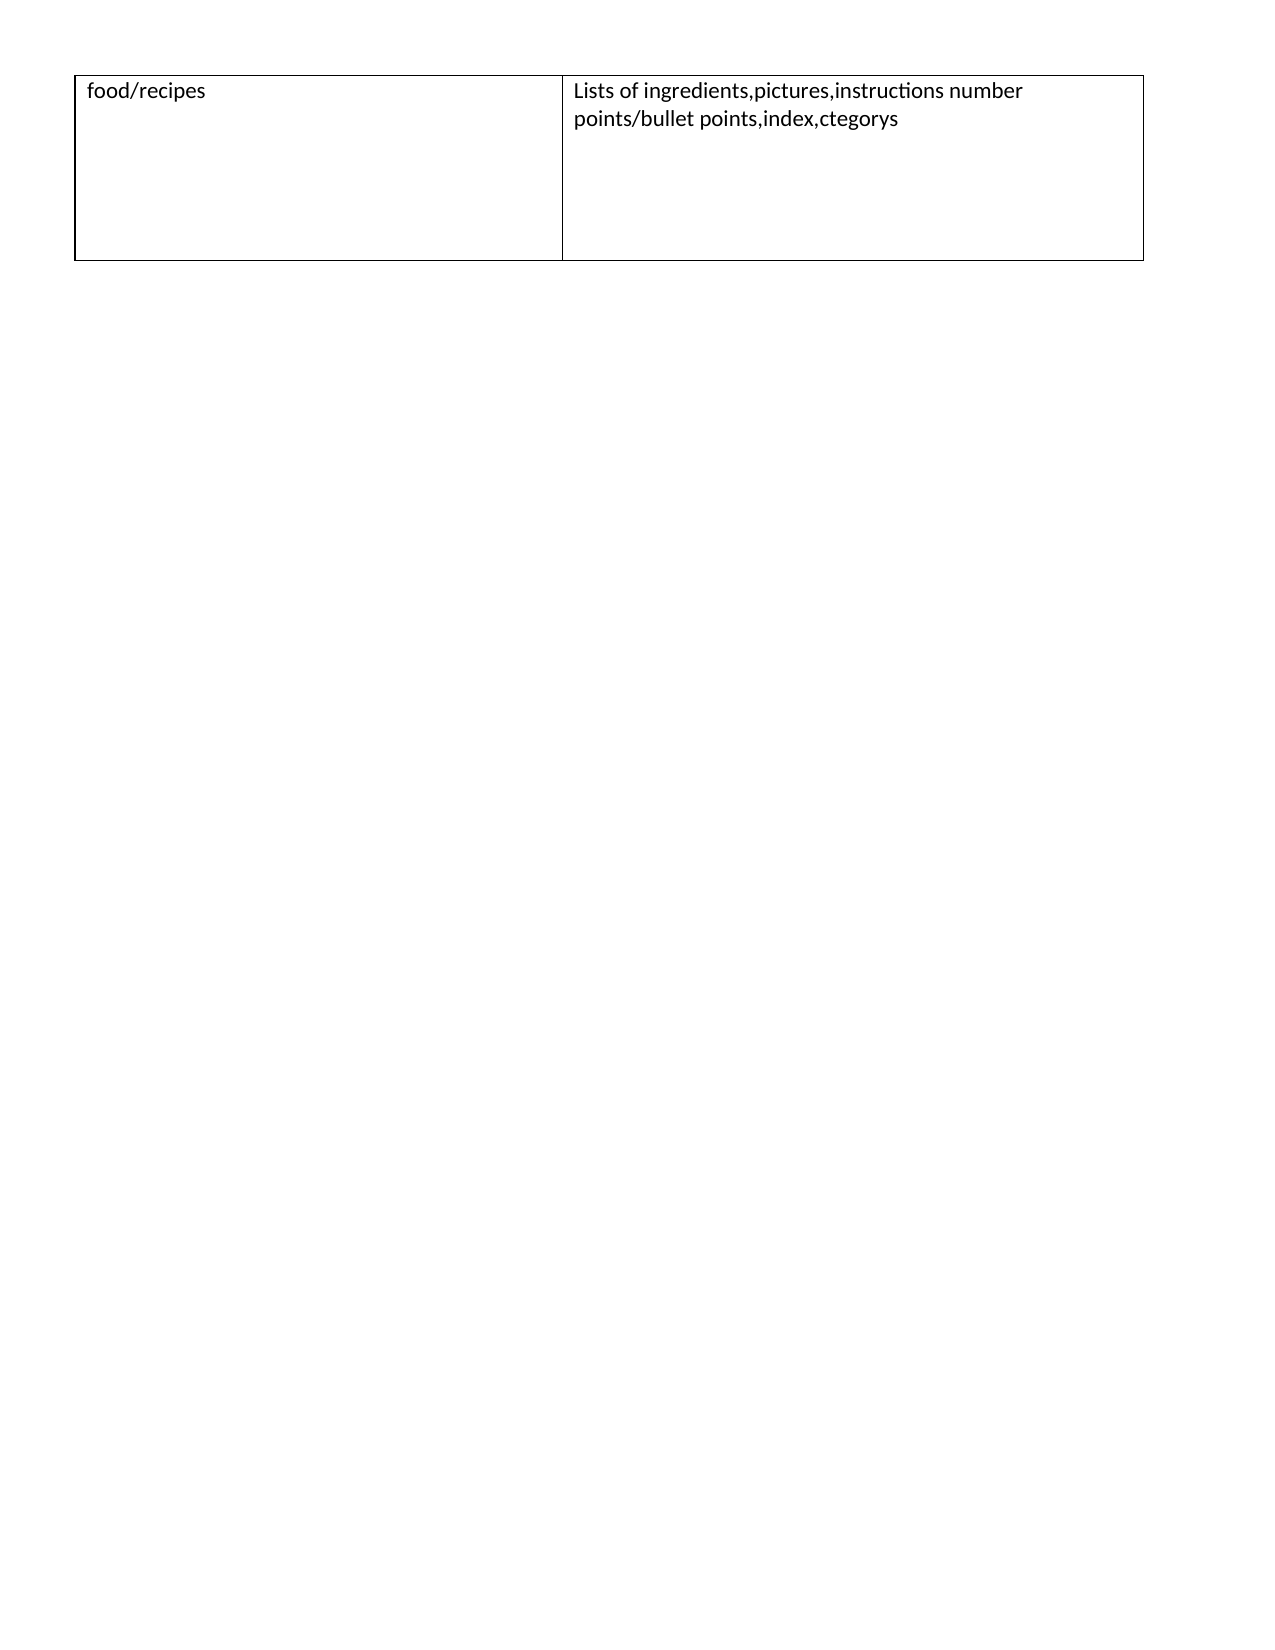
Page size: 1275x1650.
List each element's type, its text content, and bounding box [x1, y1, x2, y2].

table_cell food/recipes [76, 76, 562, 260]
table_cell Lists of ingredients,pictures,instructions number points/bullet points,index,ctegorys [563, 76, 1143, 260]
